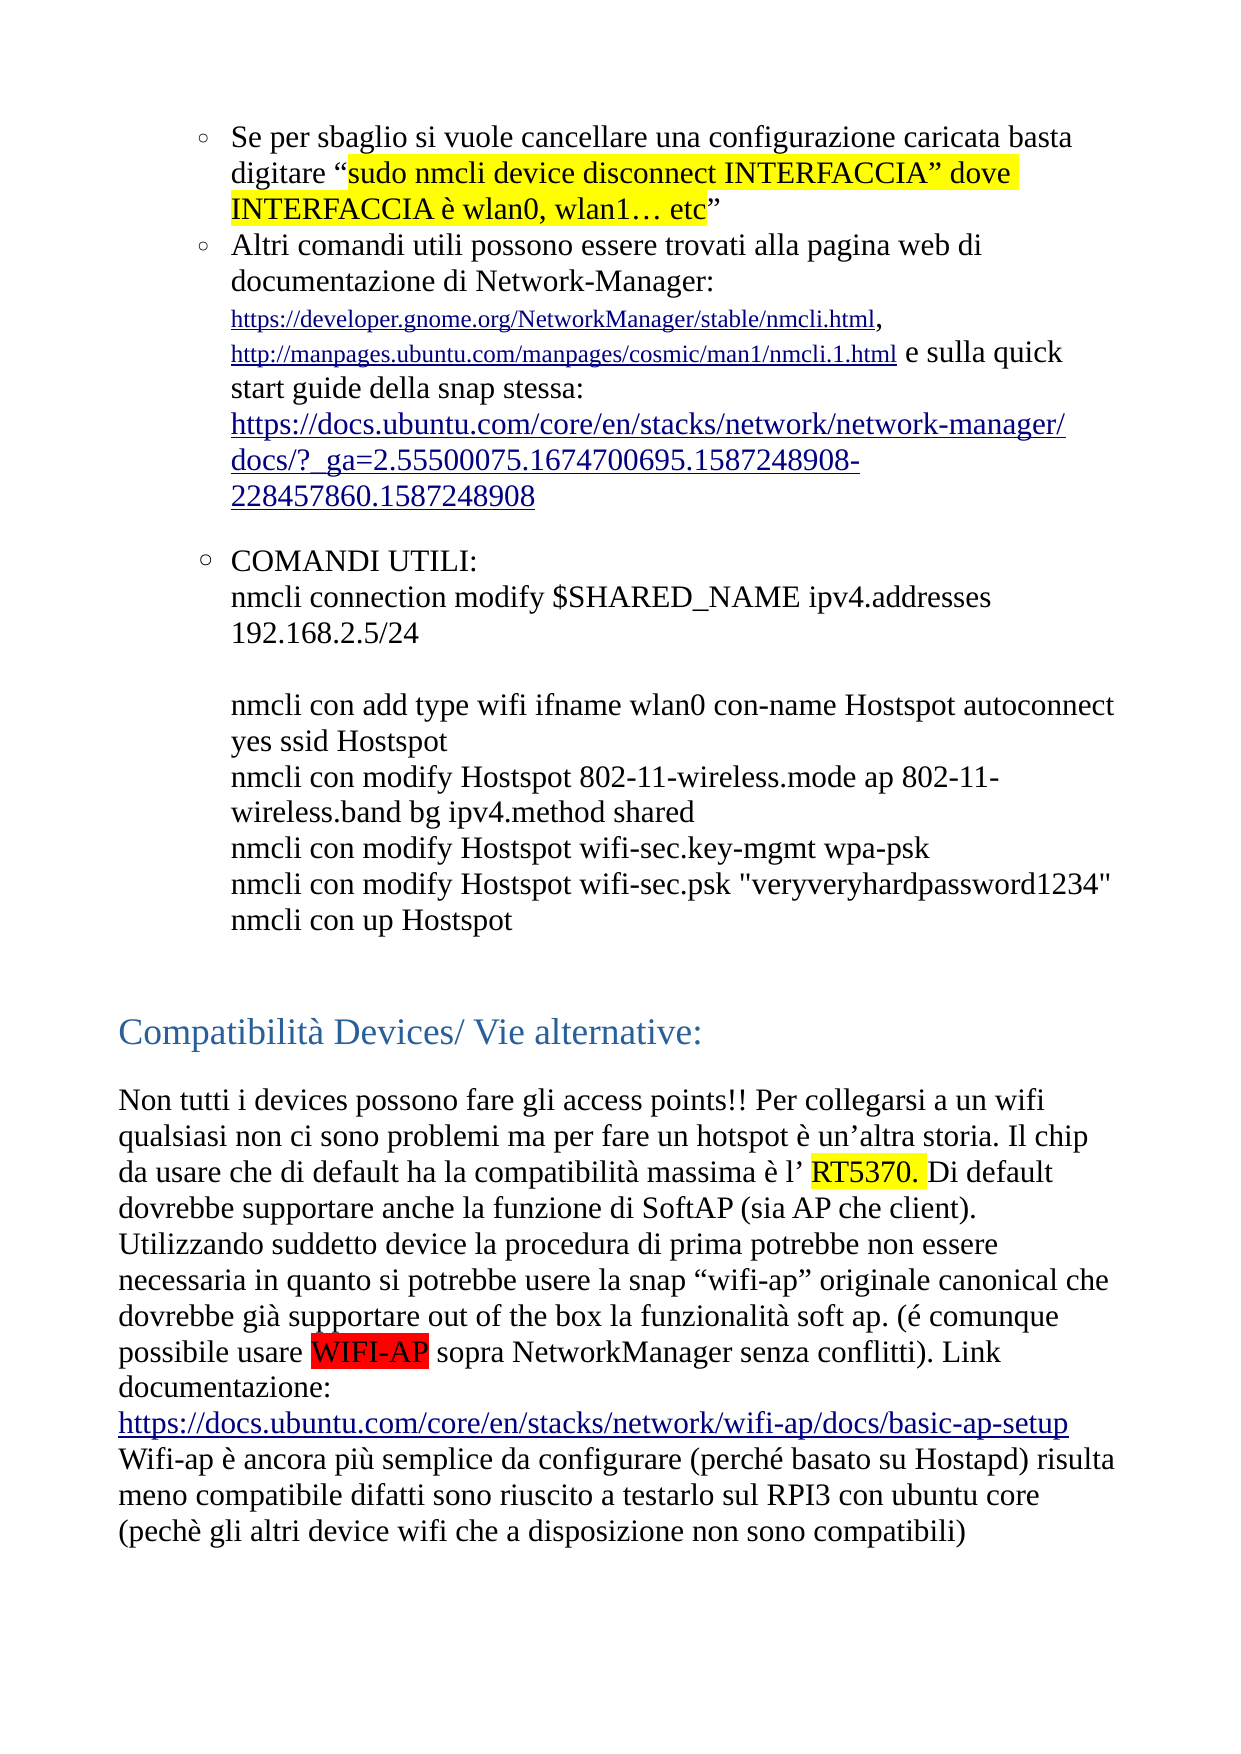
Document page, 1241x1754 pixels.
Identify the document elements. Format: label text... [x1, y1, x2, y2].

list Se per sbaglio si vuole cancellare una configurazione caricata basta digitare “sudo nmcli device disconnect INTERFACCIA” dove INTERFACCIA è wlan0, wlan1… etc” [193, 118, 1122, 226]
list COMANDI UTILI: nmcli connection modify $SHARED_NAME ipv4.addresses 192.168.2.5/24 [193, 542, 1122, 686]
list nmcli con modify Hostspot wifi-sec.key-mgmt wpa-psk [193, 830, 1122, 866]
list nmcli con up Hostspot [193, 902, 1122, 966]
text https://docs.ubuntu.com/core/en/stacks/network/wifi-ap/docs/basic-ap-setup [118, 1405, 1122, 1441]
list Altri comandi utili possono essere trovati alla pagina web di documentazione di Network-Manager: [193, 226, 1122, 298]
list http://manpages.ubuntu.com/manpages/cosmic/man1/nmcli.1.html e sulla quick start guide della snap stessa: [193, 334, 1122, 406]
text Non tutti i devices possono fare gli access points!! Per collegarsi a un wifi qualsiasi non ci sono problemi ma per fare un hotspot è un’altra storia. Il chip da usare che di default ha la compatibilità massima è l’ RT5370. Di default dovrebbe supportare anche la funzione di SoftAP (sia AP che client). Utilizzando suddetto device la procedura di prima potrebbe non essere necessaria in quanto si potrebbe usere la snap “wifi-ap” originale canonical che dovrebbe già supportare out of the box la funzionalità soft ap. (é comunque possibile usare WIFI-AP sopra NetworkManager senza conflitti). Link documentazione: [118, 1081, 1122, 1405]
list nmcli con modify Hostspot 802-11-wireless.mode ap 802-11-wireless.band bg ipv4.method shared [193, 758, 1122, 830]
text Wifi-ap è ancora più semplice da configurare (perché basato su Hostapd) risulta meno compatibile difatti sono riuscito a testarlo sul RPI3 con ubuntu core (pechè gli altri device wifi che a disposizione non sono compatibili) [118, 1441, 1122, 1548]
list https://developer.gnome.org/NetworkManager/stable/nmcli.html, [193, 298, 1122, 334]
list https://docs.ubuntu.com/core/en/stacks/network/network-manager/docs/?_ga=2.55500075.1674700695.1587248908-228457860.1587248908 [193, 406, 1122, 513]
text Compatibilità Devices/ Vie alternative: [118, 1009, 1122, 1052]
list nmcli con modify Hostspot wifi-sec.psk "veryveryhardpassword1234" [193, 866, 1122, 902]
list nmcli con add type wifi ifname wlan0 con-name Hostspot autoconnect yes ssid Hostspot [193, 686, 1122, 758]
